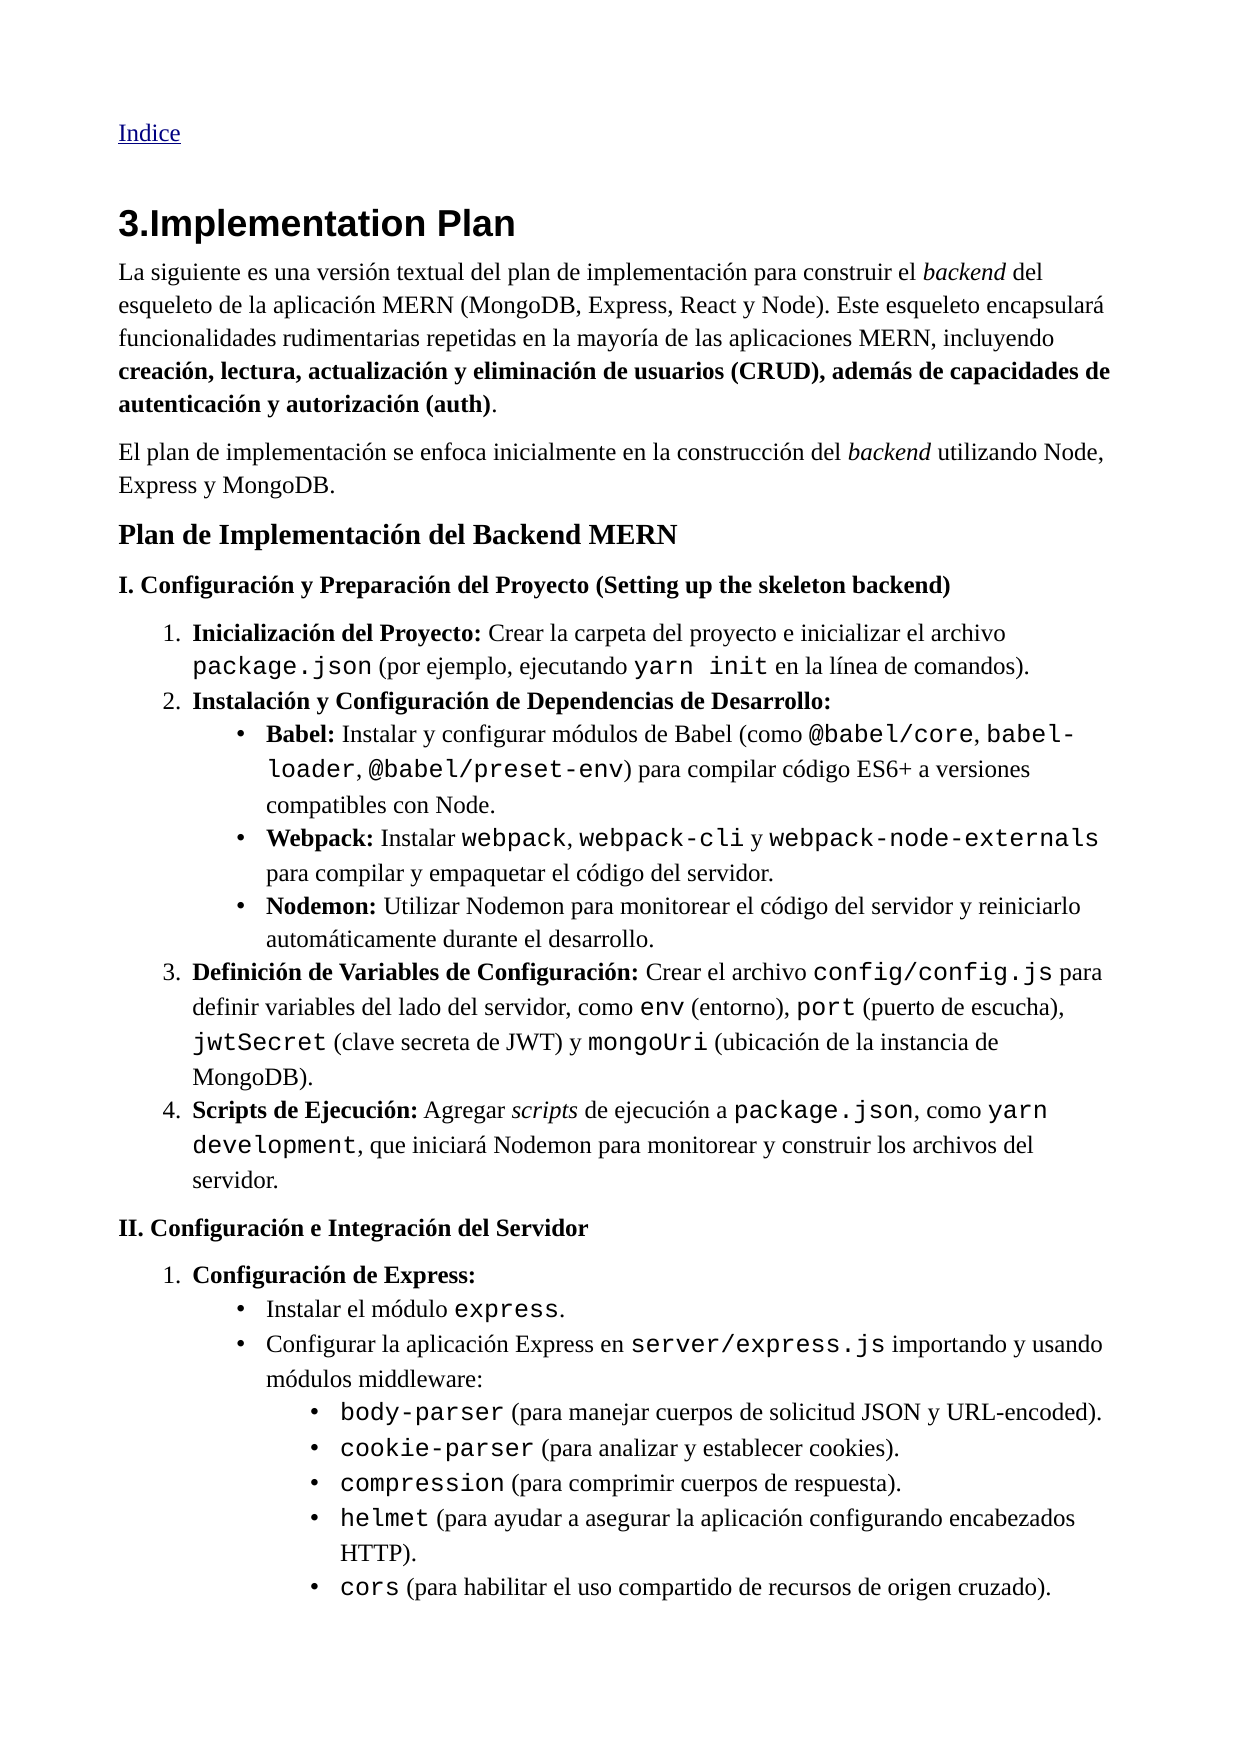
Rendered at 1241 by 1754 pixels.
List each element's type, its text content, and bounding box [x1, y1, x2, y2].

subtitle I. Configuración y Preparación del Proyecto (Setting up the skeleton backend) [118, 570, 1122, 599]
text El plan de implementación se enfoca inicialmente en la construcción del backend utilizando Node, Express y MongoDB. [118, 437, 1122, 498]
list Instalar el módulo express. [236, 1294, 1122, 1324]
text La siguiente es una versión textual del plan de implementación para construir el backend del esqueleto de la aplicación MERN (MongoDB, Express, React y Node). Este esqueleto encapsulará funcionalidades rudimentarias repetidas en la mayoría de las aplicaciones MERN, incluyendo creación, lectura, actualización y eliminación de usuarios (CRUD), además de capacidades de autenticación y autorización (auth). [118, 257, 1122, 418]
list Instalación y Configuración de Dependencias de Desarrollo: [162, 686, 1122, 715]
list Inicialización del Proyecto: Crear la carpeta del proyecto e inicializar el archivo package.json (por ejemplo, ejecutando yarn init en la línea de comandos). [162, 618, 1122, 682]
subtitle Plan de Implementación del Backend MERN [118, 517, 1122, 551]
list Webpack: Instalar webpack, webpack-cli y webpack-node-externals para compilar y empaquetar el código del servidor. [236, 823, 1122, 887]
list compression (para comprimir cuerpos de respuesta). [310, 1468, 1122, 1499]
list helmet (para ayudar a asegurar la aplicación configurando encabezados HTTP). [310, 1503, 1122, 1567]
list Configuración de Express: [162, 1261, 1122, 1289]
subtitle II. Configuración e Integración del Servidor [118, 1213, 1122, 1242]
list body-parser (para manejar cuerpos de solicitud JSON y URL-encoded). [310, 1397, 1122, 1428]
list Babel: Instalar y configurar módulos de Babel (como @babel/core, babel-loader, @babel/preset-env) para compilar código ES6+ a versiones compatibles con Node. [236, 719, 1122, 818]
subtitle 3.Implementation Plan [118, 201, 1122, 244]
list Configurar la aplicación Express en server/express.js importando y usando módulos middleware: [236, 1329, 1122, 1393]
list cors (para habilitar el uso compartido de recursos de origen cruzado). [310, 1572, 1122, 1602]
list Nodemon: Utilizar Nodemon para monitorear el código del servidor y reiniciarlo automáticamente durante el desarrollo. [236, 891, 1122, 953]
list Scripts de Ejecución: Agregar scripts de ejecución a package.json, como yarn development, que iniciará Nodemon para monitorear y construir los archivos del servidor. [162, 1095, 1122, 1194]
list cookie-parser (para analizar y establecer cookies). [310, 1433, 1122, 1463]
list Definición de Variables de Configuración: Crear el archivo config/config.js para definir variables del lado del servidor, como env (entorno), port (puerto de escucha), jwtSecret (clave secreta de JWT) y mongoUri (ubicación de la instancia de MongoDB). [162, 957, 1122, 1091]
